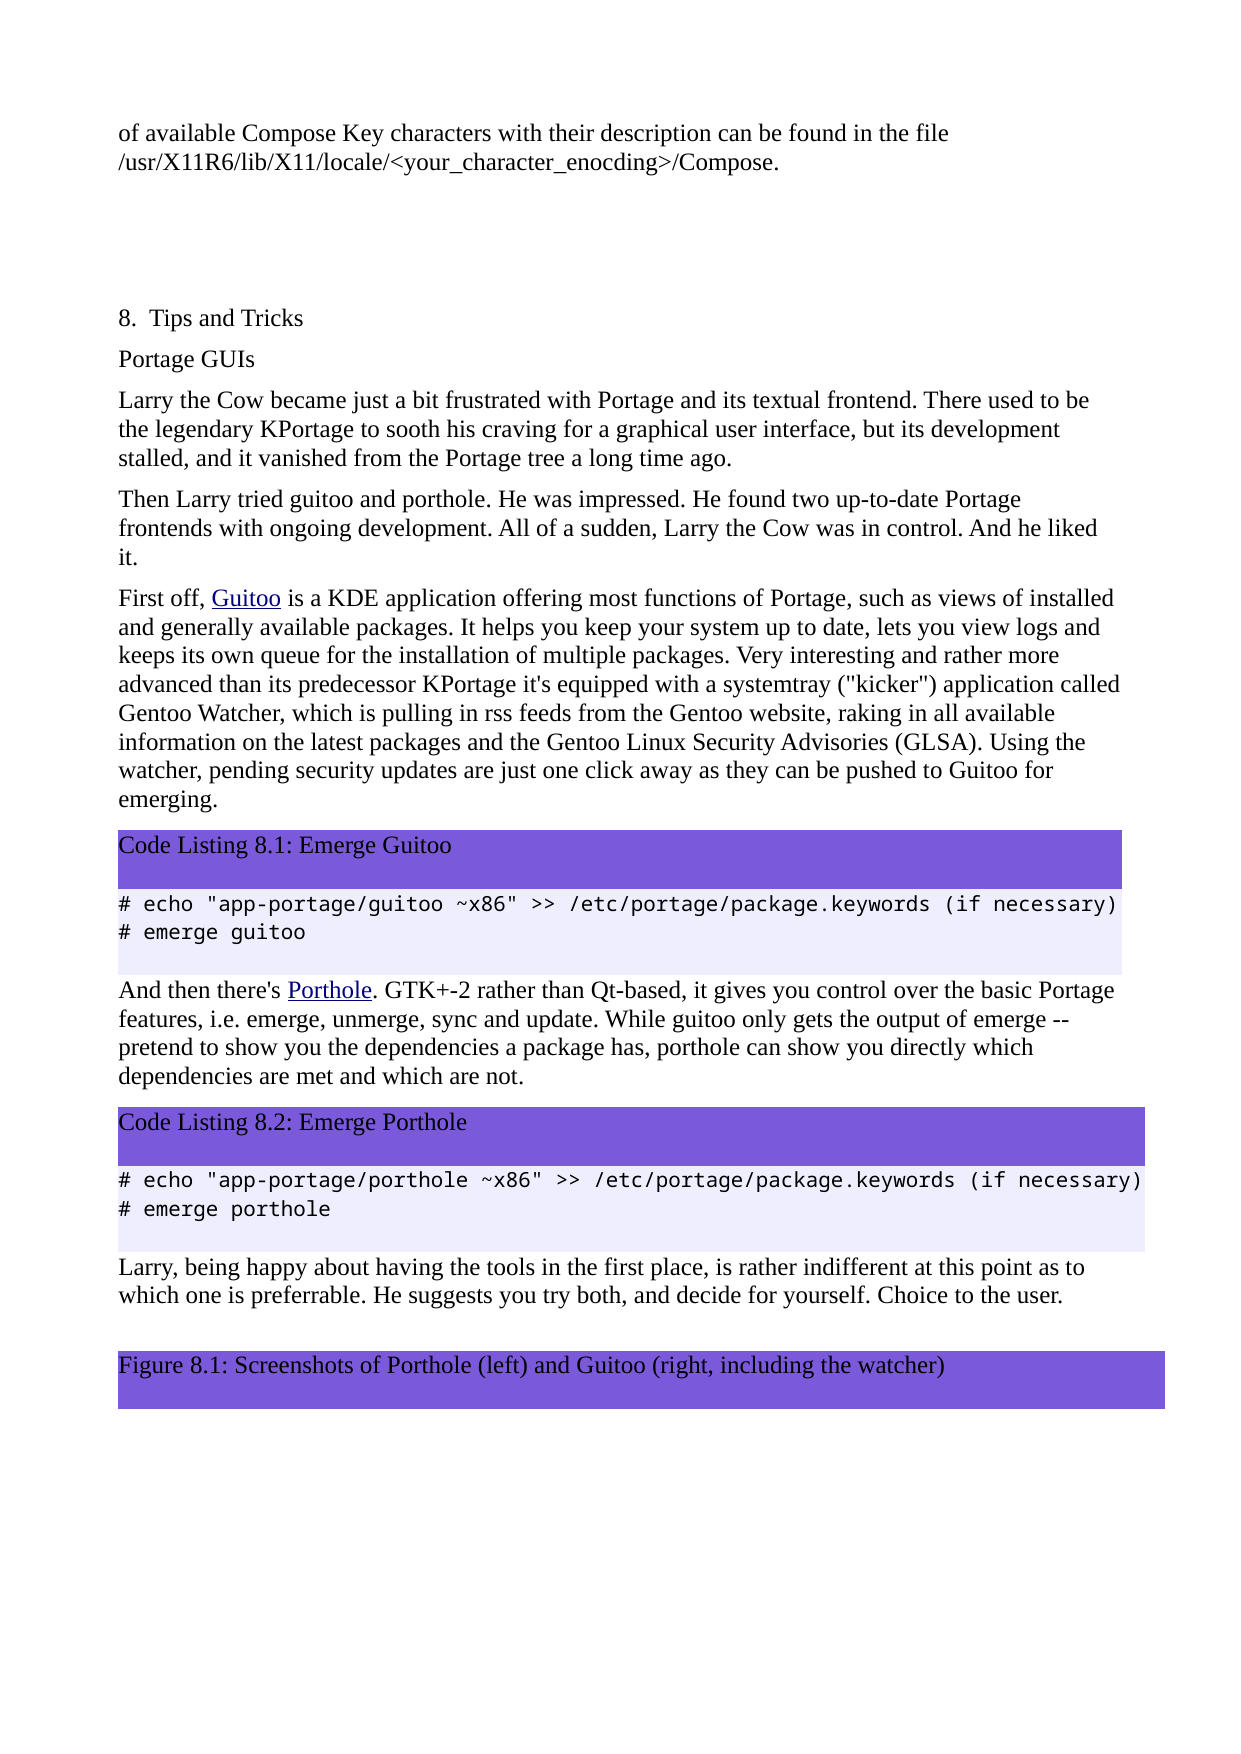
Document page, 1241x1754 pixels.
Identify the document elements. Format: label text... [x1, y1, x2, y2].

text of available Compose Key characters with their description can be found in the file /usr/X11R6/lib/X11/locale/<your_character_enocding>/Compose. [118, 118, 1122, 176]
text Larry the Cow became just a bit frustrated with Portage and its textual frontend. There used to be the legendary KPortage to sooth his craving for a graphical user interface, but its development stalled, and it vanished from the Portage tree a long time ago. [118, 386, 1122, 472]
table_header Code Listing 8.1: Emerge Guitoo [118, 830, 1122, 889]
text Then Larry tried guitoo and porthole. He was impressed. He found two up-to-date Portage frontends with ongoing development. All of a sudden, Larry the Cow was in control. And he liked it. [118, 484, 1122, 571]
text Larry, being happy about having the tools in the first place, is rather indifferent at this point as to which one is preferrable. He suggests you try both, and decide for yourself. Choice to the user. [118, 1252, 1122, 1309]
table_cell # echo "app-portage/porthole ~x86" >> /etc/portage/package.keywords (if necessary) # emerge porthole [118, 1166, 1145, 1252]
table_header Code Listing 8.2: Emerge Porthole [118, 1107, 1145, 1166]
text First off, Guitoo is a KDE application offering most functions of Portage, such as views of installed and generally available packages. It helps you keep your system up to date, lets you view logs and keeps its own queue for the installation of multiple packages. Very interesting and rather more advanced than its predecessor KPortage it's equipped with a systemtray ("kicker") application called Gentoo Watcher, which is pulling in rss feeds from the Gentoo website, raking in all available information on the latest packages and the Gentoo Linux Security Advisories (GLSA). Using the watcher, pending security updates are just one click away as they can be pushed to Guitoo for emerging. [118, 583, 1122, 813]
table_header Figure 8.1: Screenshots of Porthole (left) and Guitoo (right, including the watcher) [118, 1351, 1165, 1409]
text And then there's Porthole. GTK+-2 rather than Qt-based, it gives you control over the basic Portage features, i.e. emerge, unmerge, sync and update. While guitoo only gets the output of emerge --pretend to show you the dependencies a package has, porthole can show you directly which dependencies are met and which are not. [118, 975, 1122, 1090]
table_cell # echo "app-portage/guitoo ~x86" >> /etc/portage/package.keywords (if necessary) # emerge guitoo [118, 889, 1122, 975]
text 8. Tips and Tricks [118, 303, 1122, 332]
text Portage GUIs [118, 344, 1122, 373]
